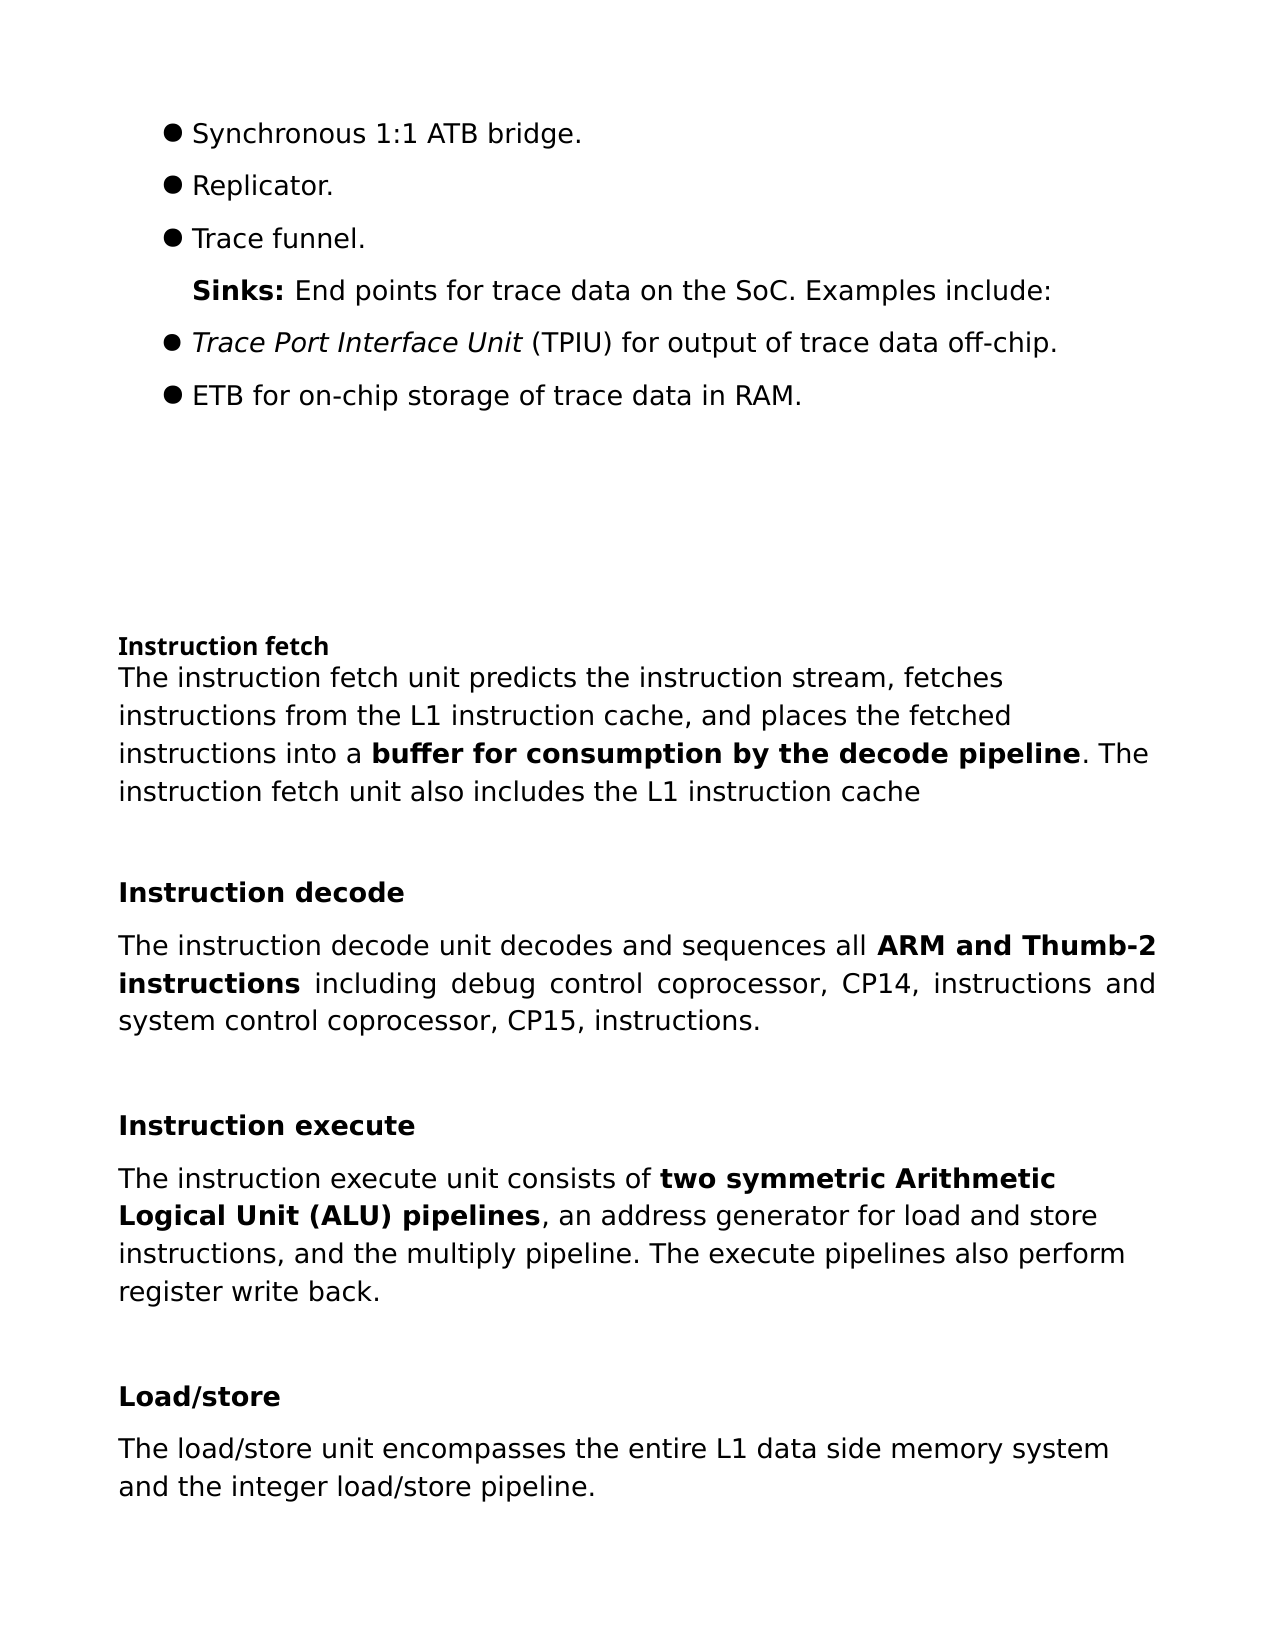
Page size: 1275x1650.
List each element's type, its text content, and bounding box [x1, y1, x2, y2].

list Trace funnel. [162, 223, 1157, 254]
text Load/store [118, 1381, 1157, 1413]
list Trace Port Interface Unit (TPIU) for output of trace data off-chip. [162, 328, 1157, 359]
text The instruction execute unit consists of two symmetric Arithmetic Logical Unit (ALU) pipelines, an address generator for load and store instructions, and the multiply pipeline. The execute pipelines also perform register write back. [118, 1163, 1157, 1308]
list Synchronous 1:1 ATB bridge. [162, 118, 1157, 150]
text The instruction decode unit decodes and sequences all ARM and Thumb-2 instructions including debug control coprocessor, CP14, instructions and system control coprocessor, CP15, instructions. [118, 930, 1157, 1037]
list ETB for on-chip storage of trace data in RAM. [162, 380, 1157, 412]
text The instruction fetch unit predicts the instruction stream, fetches instructions from the L1 instruction cache, and places the fetched instructions into a buffer for consumption by the decode pipeline. The instruction fetch unit also includes the L1 instruction cache [118, 663, 1157, 808]
text The load/store unit encompasses the entire L1 data side memory system and the integer load/store pipeline. [118, 1433, 1157, 1503]
text Instruction fetch [118, 629, 1157, 663]
text Instruction execute [118, 1111, 1157, 1142]
list Replicator. [162, 171, 1157, 202]
list Sinks: End points for trace data on the SoC. Examples include: [162, 275, 1157, 307]
text Instruction decode [118, 878, 1157, 909]
